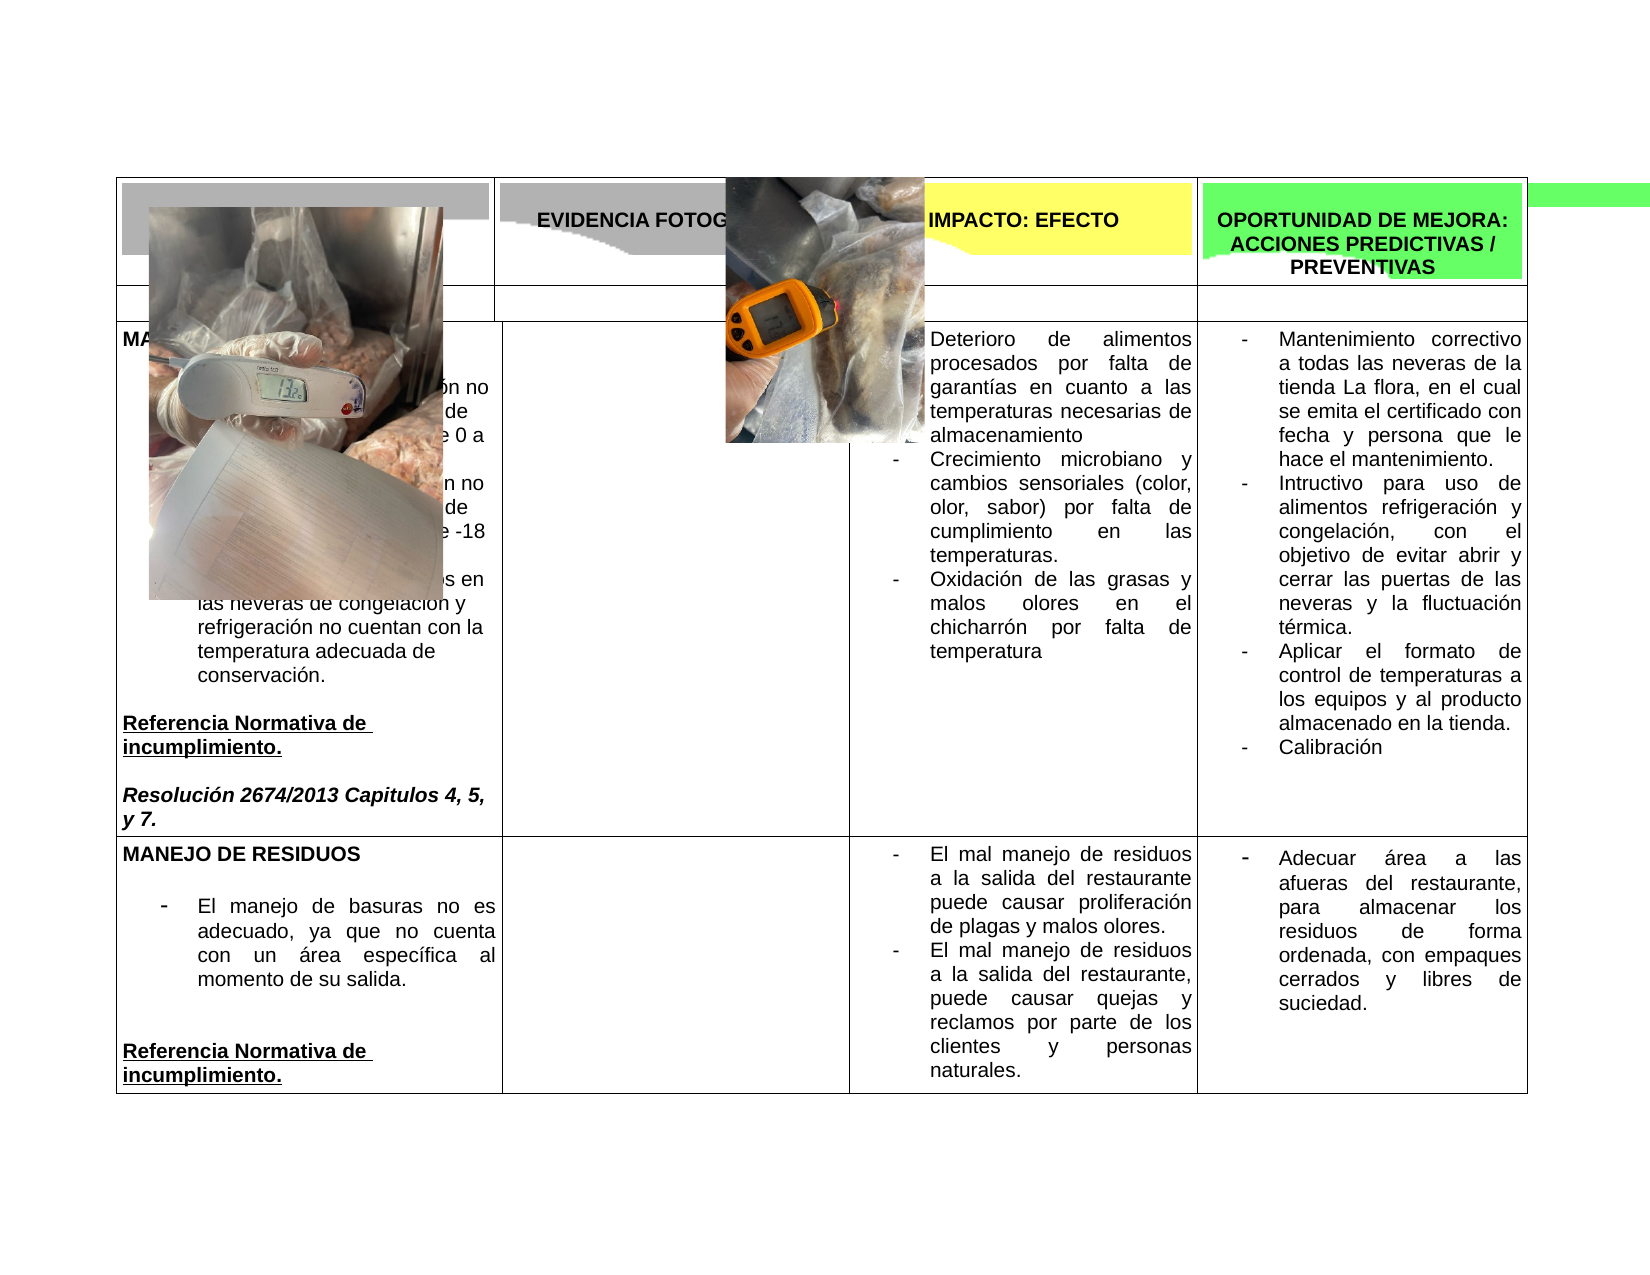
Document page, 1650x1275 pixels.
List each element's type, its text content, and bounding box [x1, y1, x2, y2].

table_cell MANEJO DE PRODUCTO Los equipos de refrigeración no se encuentran en el rango de temperatura establecido de 0 a máximo 6 grados Celsius. Los equipos de congelación no se encuentran en el rango de temperatura establecido de -18 a -25 grados Celsius Los alimentos almacenados en las neveras de congelación y refrigeración no cuentan con la temperatura adecuada de conservación. Referencia Normativa de incumplimiento. Resolución 2674/2013 Capitulos 4, 5, y 7. [117, 322, 440, 836]
table_cell [1395, 286, 1527, 321]
table_header – [1528, 177, 1650, 183]
table_header HALLAZGO [117, 178, 494, 285]
table_cell [1528, 836, 1650, 1092]
table_cell [503, 837, 849, 1092]
table_cell [1528, 321, 1650, 836]
table_header OPORTUNIDAD DE MEJORA: ACCIONES PREDICTIVAS / PREVENTIVAS [1198, 178, 1527, 285]
table_cell El mal manejo de residuos a la salida del restaurante puede causar proliferación de plagas y malos olores. El mal manejo de residuos a la salida del restaurante, puede causar quejas y reclamos por parte de los clientes y personas naturales. [850, 837, 1197, 1092]
table_cell Filtración de aguas estancadas lo que ocasiona malos olores dentro del establecimiento Entrada de plagas procedentes de los techos, tales como ratas, palomas, gatos, etc. [993, 286, 1163, 321]
table_cell [1528, 285, 1650, 321]
table_cell Adecuar área a las afueras del restaurante, para almacenar los residuos de forma ordenada, con empaques cerrados y libres de suciedad. [1198, 837, 1527, 1092]
table_cell MANEJO DE RESIDUOS El manejo de basuras no es adecuado, ya que no cuenta con un área específica al momento de su salida. Referencia Normativa de incumplimiento. Resolución 2674/2013 Capitulo 6 [117, 837, 502, 1092]
table_cell [503, 322, 806, 836]
table_header EVIDENCIA FOTOGRÁFICA [633, 255, 725, 285]
table_header – [1528, 207, 1650, 285]
table_header IMPACTO: EFECTO [925, 178, 1197, 285]
table_header EVIDENCIA FOTOGRÁFICA [495, 178, 725, 221]
table_cell [677, 286, 725, 321]
table_cell Deterioro de alimentos procesados por falta de garantías en cuanto a las temperaturas necesarias de almacenamiento Crecimiento microbiano y cambios sensoriales (color, olor, sabor) por falta de cumplimiento en las temperaturas. Oxidación de las grasas y malos olores en el chicharrón por falta de temperatura [1001, 322, 1146, 624]
table_cell Mantenimiento correctivo a todas las neveras de la tienda La flora, en el cual se emita el certificado con fecha y persona que le hace el mantenimiento. Intructivo para uso de alimentos refrigeración y congelación, con el objetivo de evitar abrir y cerrar las puertas de las neveras y la fluctuación térmica. Aplicar el formato de control de temperaturas a los equipos y al producto almacenado en la tienda. Calibración [1312, 322, 1527, 836]
